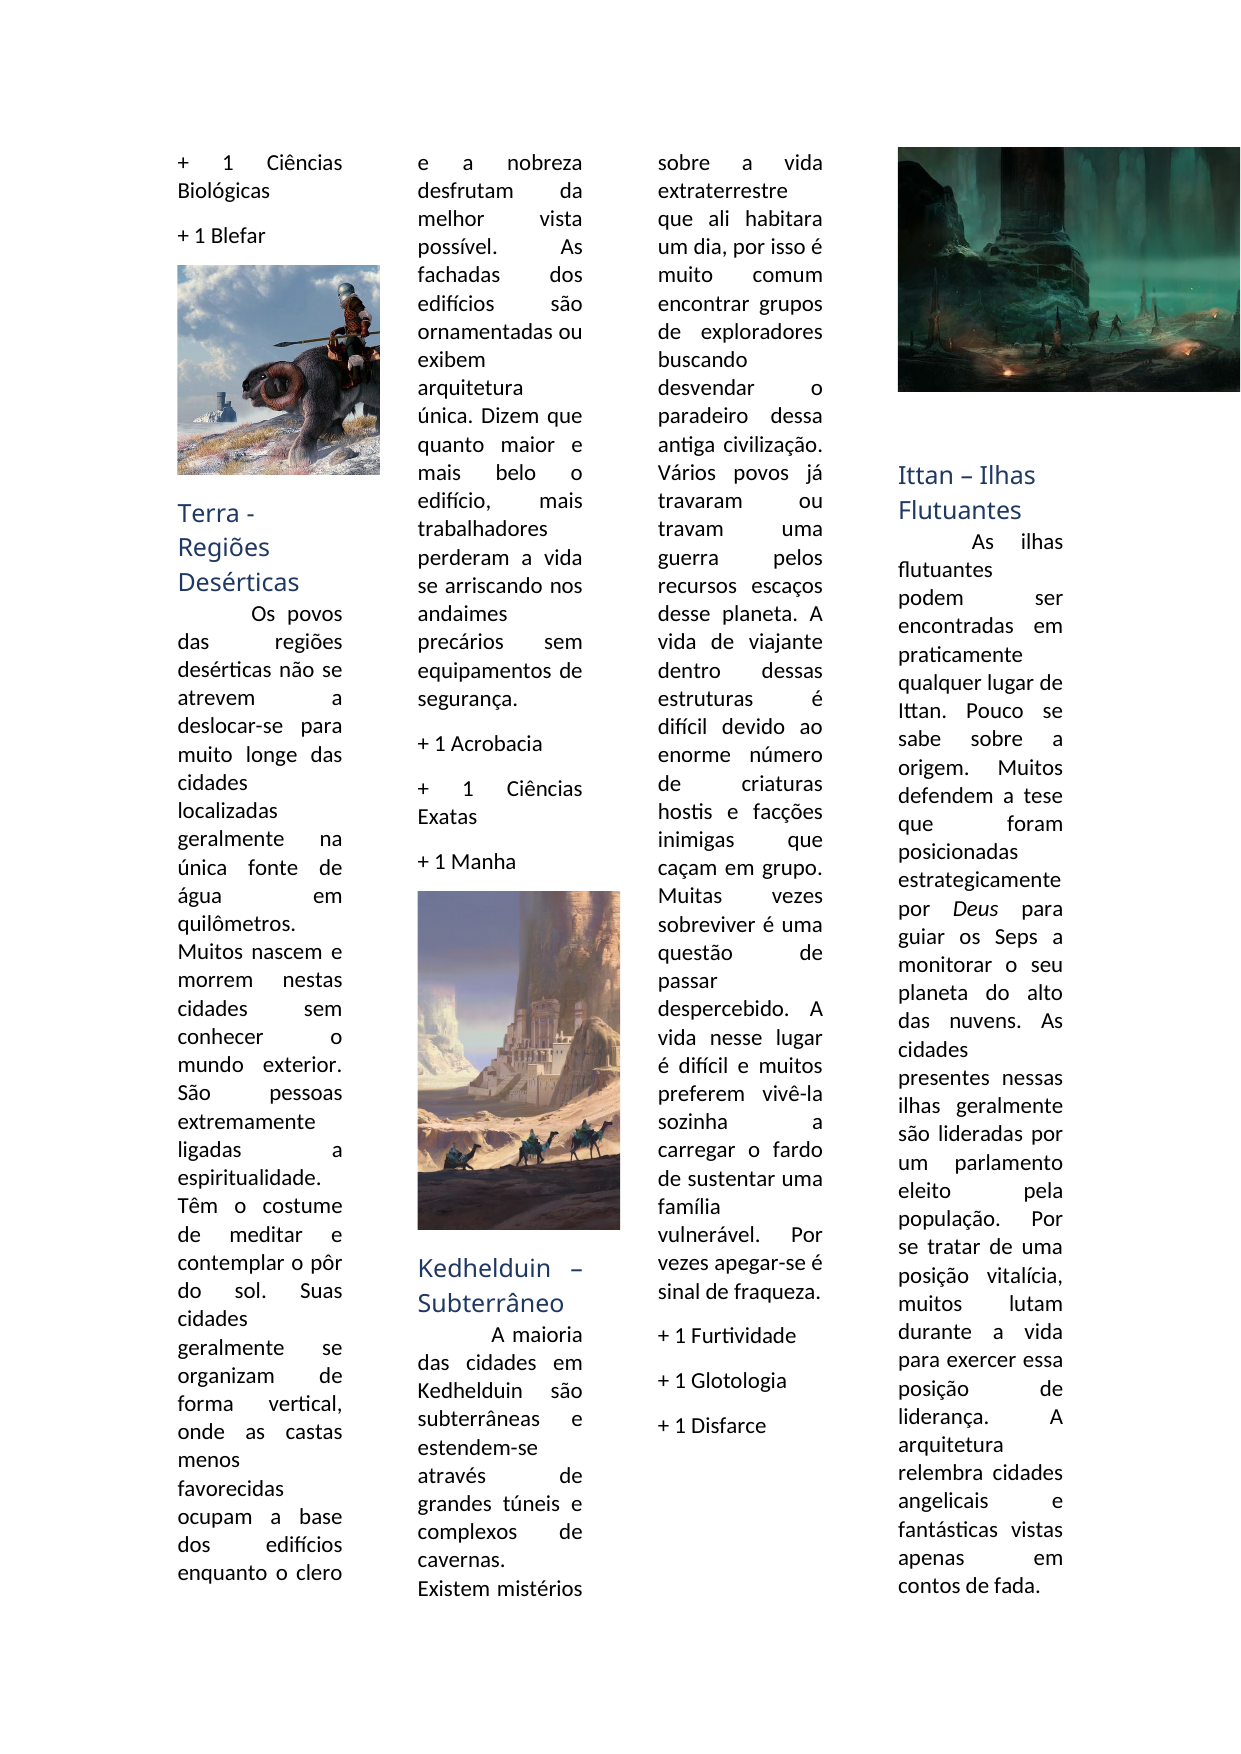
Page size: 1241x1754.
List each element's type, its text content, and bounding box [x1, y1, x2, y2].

subtitle Kedhelduin – Subterrâneo [417, 1251, 583, 1319]
text A maioria das cidades em Kedhelduin são subterrâneas e estendem-se através de grandes túneis e complexos de cavernas. Existem mistérios [417, 1320, 583, 1602]
text + 1 Ciências Biológicas [177, 148, 342, 204]
text + 1 Furtividade [658, 1322, 823, 1350]
text Os povos das regiões desérticas não se atrevem a deslocar-se para muito longe das cidades localizadas geralmente na única fonte de água em quilômetros. Muitos nascem e morrem nestas cidades sem conhecer o mundo exterior. São pessoas extremamente ligadas a espiritualidade. Têm o costume de meditar e contemplar o pôr do sol. Suas cidades geralmente se organizam de forma vertical, onde as castas menos favorecidas ocupam a base dos edifícios enquanto o clero [177, 599, 342, 1586]
subtitle Ittan – Ilhas Flutuantes [898, 458, 1063, 526]
text + 1 Acrobacia [417, 729, 583, 757]
text e a nobreza desfrutam da melhor vista possível. As fachadas dos edifícios são ornamentadas ou exibem arquitetura única. Dizem que quanto maior e mais belo o edifício, mais trabalhadores perderam a vida se arriscando nos andaimes precários sem equipamentos de segurança. [417, 148, 583, 712]
text + 1 Blefar [177, 221, 342, 249]
text + 1 Glotologia [658, 1367, 823, 1394]
text + 1 Ciências Exatas [417, 774, 583, 830]
subtitle Terra - Regiões Desérticas [177, 496, 342, 598]
text + 1 Disfarce [658, 1411, 823, 1439]
text + 1 Manha [417, 847, 583, 875]
text As ilhas flutuantes podem ser encontradas em praticamente qualquer lugar de Ittan. Pouco se sabe sobre a origem. Muitos defendem a tese que foram posicionadas estrategicamente por Deus para guiar os Seps a monitorar o seu planeta do alto das nuvens. As cidades presentes nessas ilhas geralmente são lideradas por um parlamento eleito pela população. Por se tratar de uma posição vitalícia, muitos lutam durante a vida para exercer essa posição de liderança. A arquitetura relembra cidades angelicais e fantásticas vistas apenas em contos de fada. [898, 527, 1063, 1599]
text sobre a vida extraterrestre que ali habitara um dia, por isso é muito comum encontrar grupos de exploradores buscando desvendar o paradeiro dessa antiga civilização. Vários povos já travaram ou travam uma guerra pelos recursos escaços desse planeta. A vida de viajante dentro dessas estruturas é difícil devido ao enorme número de criaturas hostis e facções inimigas que caçam em grupo. Muitas vezes sobreviver é uma questão de passar despercebido. A vida nesse lugar é difícil e muitos preferem vivê-la sozinha a carregar o fardo de sustentar uma família vulnerável. Por vezes apegar-se é sinal de fraqueza. [658, 148, 823, 1305]
